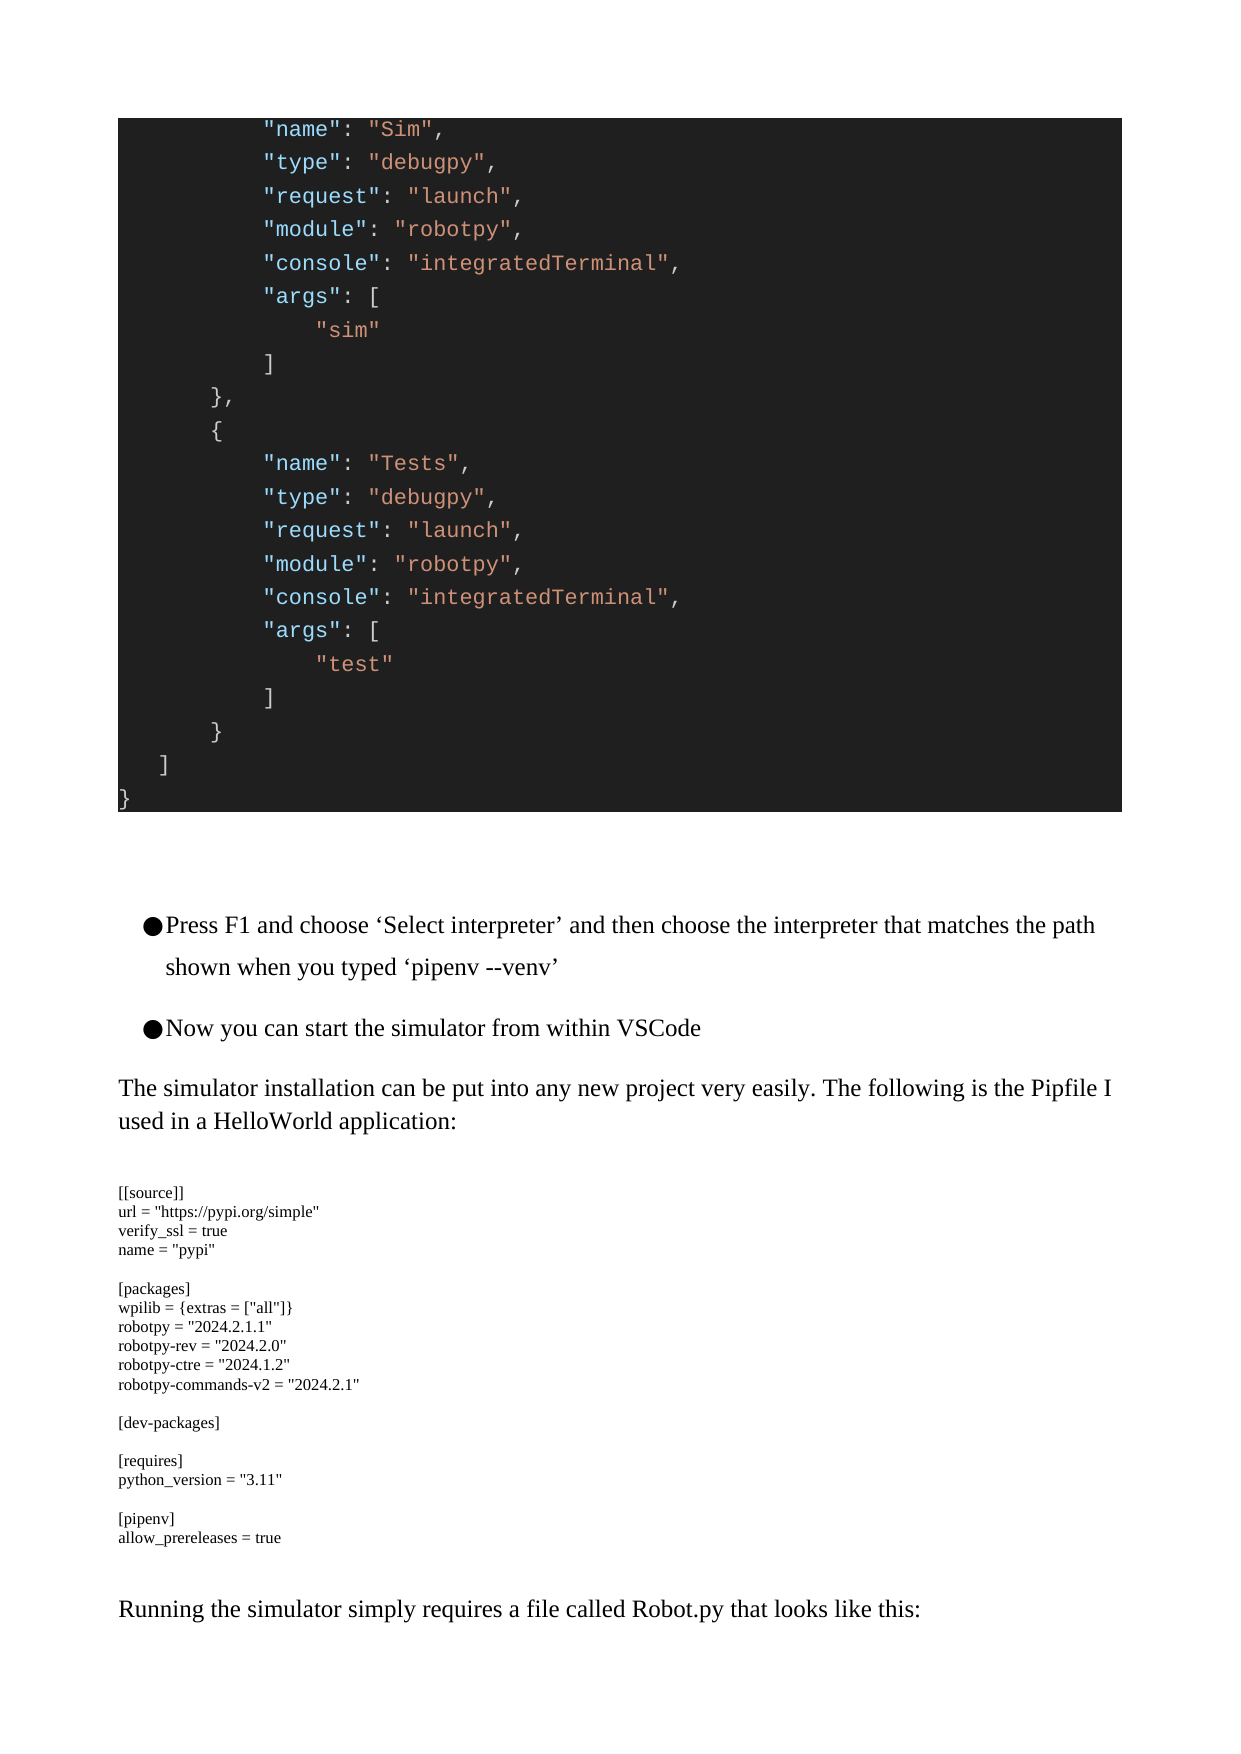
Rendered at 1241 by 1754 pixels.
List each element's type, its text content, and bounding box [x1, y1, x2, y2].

text [[source]] [118, 1183, 1122, 1202]
text "name": "Sim", [118, 118, 1122, 143]
text robotpy-rev = "2024.2.0" [118, 1336, 1122, 1355]
text "args": [ [118, 620, 1122, 644]
text "module": "robotpy", [118, 218, 1122, 243]
text robotpy-commands-v2 = "2024.2.1" [118, 1374, 1122, 1393]
text }, [118, 386, 1122, 410]
list Press F1 and choose ‘Select interpreter’ and then choose the interpreter that matches the path shown when you typed ‘pipenv --venv’ [142, 897, 1122, 981]
text wpilib = {extras = ["all"]} [118, 1298, 1122, 1317]
text "type": "debugpy", [118, 152, 1122, 176]
text ] [118, 753, 1122, 778]
text The simulator installation can be put into any new project very easily. The following is the Pipfile I used in a HelloWorld application: [118, 1073, 1122, 1135]
text url = "https://pypi.org/simple" [118, 1202, 1122, 1221]
text ] [118, 687, 1122, 711]
text verify_ssl = true [118, 1221, 1122, 1240]
text "request": "launch", [118, 185, 1122, 210]
text "console": "integratedTerminal", [118, 586, 1122, 611]
text "name": "Tests", [118, 452, 1122, 477]
text name = "pypi" [118, 1240, 1122, 1259]
text [dev-packages] [118, 1413, 1122, 1432]
text ] [118, 352, 1122, 377]
text } [118, 787, 1122, 812]
text python_version = "3.11" [118, 1470, 1122, 1489]
text [requires] [118, 1451, 1122, 1470]
text "console": "integratedTerminal", [118, 252, 1122, 277]
text [pipenv] [118, 1508, 1122, 1528]
text "sim" [118, 319, 1122, 343]
text "module": "robotpy", [118, 553, 1122, 578]
text [packages] [118, 1278, 1122, 1298]
text allow_prereleases = true [118, 1528, 1122, 1547]
text } [118, 720, 1122, 745]
text { [118, 419, 1122, 444]
text "args": [ [118, 285, 1122, 310]
text robotpy-ctre = "2024.1.2" [118, 1355, 1122, 1374]
text "type": "debugpy", [118, 486, 1122, 511]
text "request": "launch", [118, 519, 1122, 544]
text robotpy = "2024.2.1.1" [118, 1317, 1122, 1336]
list Now you can start the simulator from within VSCode [142, 1000, 1122, 1051]
text "test" [118, 653, 1122, 678]
text Running the simulator simply requires a file called Robot.py that looks like this: [118, 1594, 1122, 1623]
